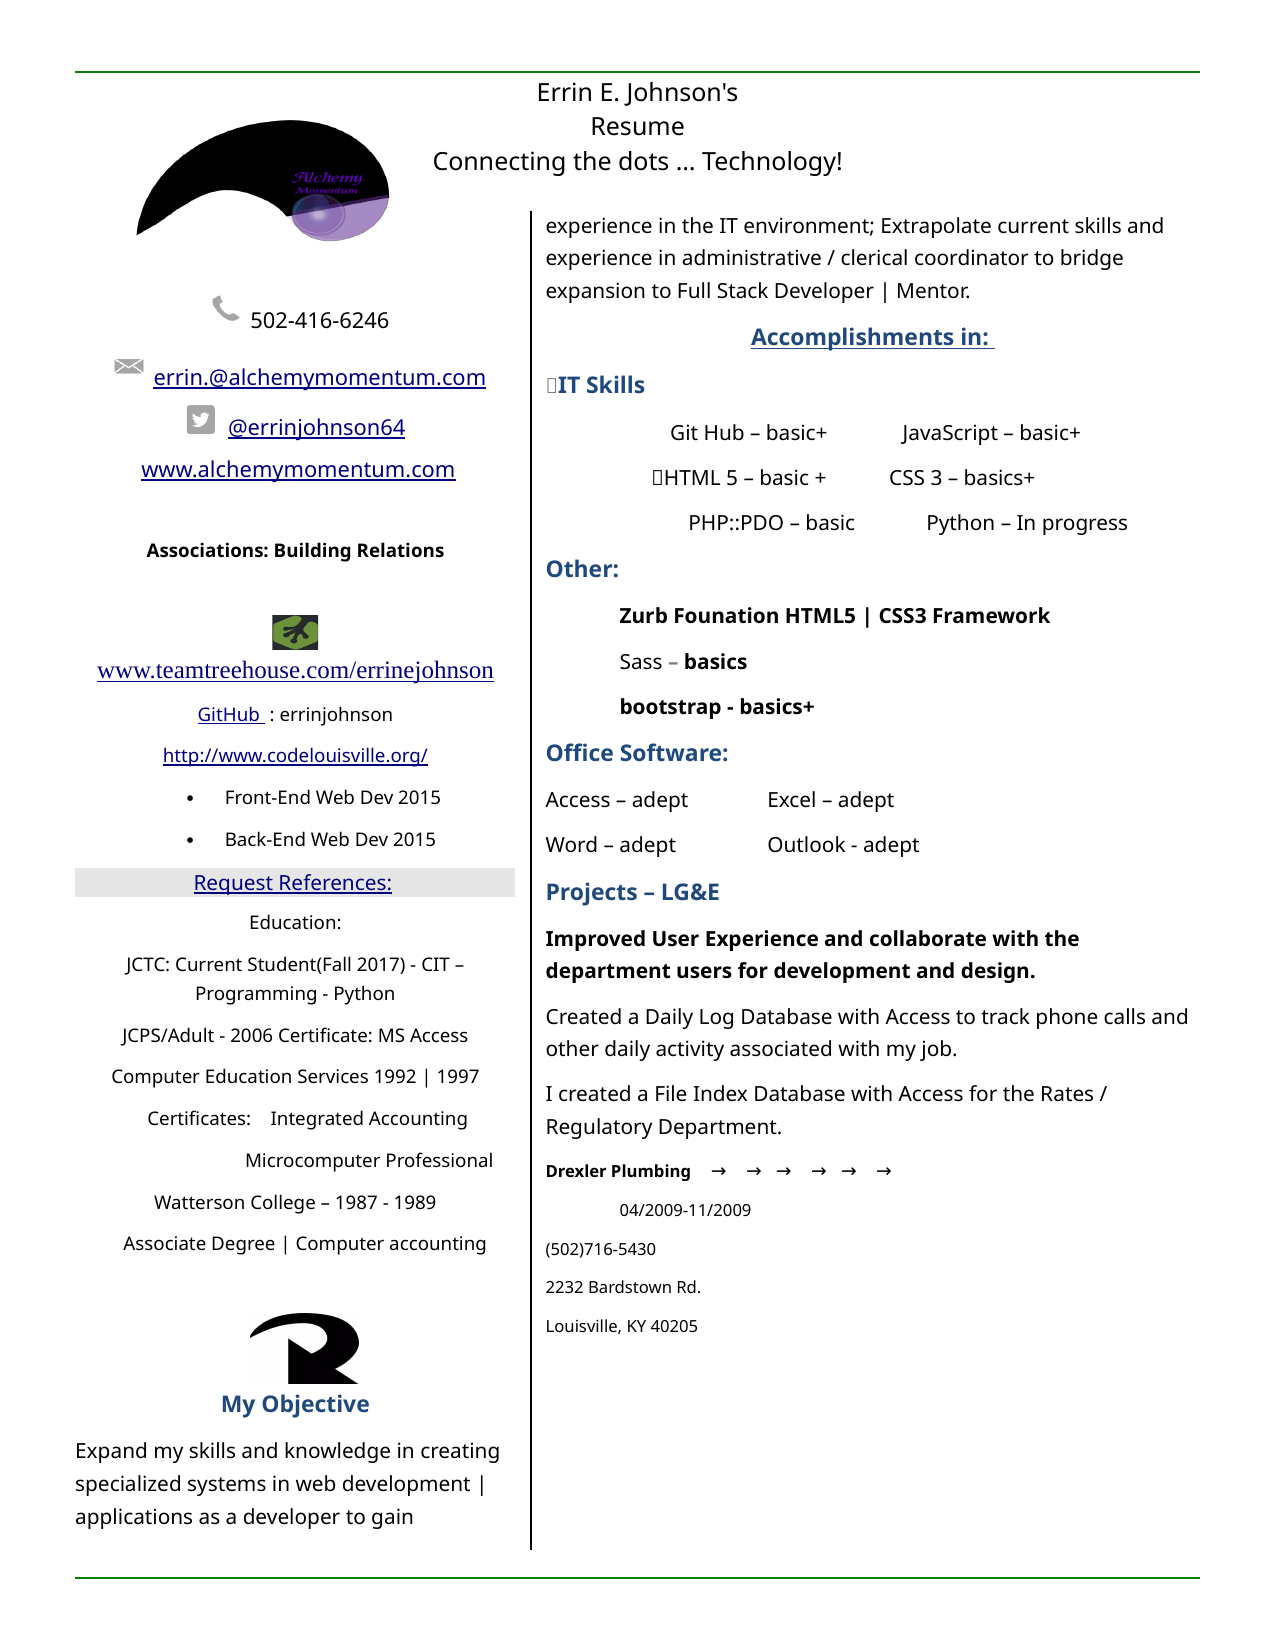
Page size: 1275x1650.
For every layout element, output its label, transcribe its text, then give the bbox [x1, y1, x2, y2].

picture [105, 348, 152, 384]
text www.alchemymomentum.com [75, 454, 515, 484]
picture [125, 79, 393, 290]
text http://www.codelouisville.org/ [75, 743, 515, 768]
text Louisville, KY 40205 [545, 1314, 1200, 1337]
text Improved User Experience and collaborate with the department users for development and design. [545, 924, 1200, 985]
text JCPS/Adult - 2006 Certificate: MS Access [75, 1022, 515, 1047]
text Word – adept Outlook - adept [545, 831, 1200, 859]
text experience in the IT environment; Extrapolate current skills and experience in administrative / clerical coordinator to bridge expansion to Full Stack Developer | Mentor. [545, 211, 1200, 304]
text Access – adept Excel – adept [545, 785, 1200, 814]
text 2232 Bardstown Rd. [545, 1276, 1200, 1299]
text Watterson College – 1987 - 1989 [75, 1189, 515, 1214]
text www.teamtreehouse.com/errinejohnson [75, 614, 515, 684]
text Drexler Plumbing → → → → → → [545, 1157, 1200, 1183]
list Back-End Web Dev 2015 [112, 826, 515, 852]
text Education: [75, 909, 515, 934]
text 502-416-6246 [75, 211, 515, 334]
text I created a File Index Database with Access for the Rates / Regulatory Department. [545, 1079, 1200, 1141]
text GitHub : errinjohnson [75, 701, 515, 727]
text JCTC: Current Student(Fall 2017) - CIT – Programming - Python [75, 951, 515, 1006]
text Sass – basics [619, 647, 1200, 675]
text My Objective [75, 1324, 515, 1419]
text Microcomputer Professional [75, 1147, 515, 1173]
picture [249, 1313, 359, 1384]
text Zurb Founation HTML5 | CSS3 Framework [619, 602, 1200, 630]
text Created a Daily Log Database with Access to track phone calls and other daily activity associated with my job. [545, 1002, 1200, 1063]
text Other: [545, 553, 1200, 584]
picture [186, 405, 215, 434]
text Certificates: Integrated Accounting [75, 1105, 515, 1131]
text Projects – LG&E [545, 876, 1200, 907]
picture [202, 291, 249, 327]
list Front-End Web Dev 2015 [112, 784, 515, 810]
text bootstrap - basics+ [619, 692, 1200, 720]
text Accomplishments in: [545, 321, 1200, 352]
text Request References: [75, 868, 515, 897]
picture [272, 615, 319, 650]
text IT Skills [545, 369, 1200, 401]
text @errinjohnson64 [75, 404, 515, 442]
text Associations: Building Relations [75, 538, 515, 563]
text HTML 5 – basic + CSS 3 – basics+ [545, 463, 1200, 491]
text (502)716-5430 [545, 1237, 1200, 1260]
text Computer Education Services 1992 | 1997 [75, 1064, 515, 1089]
text Associate Degree | Computer accounting [75, 1231, 515, 1256]
text 04/2009-11/2009 [545, 1199, 1200, 1222]
text Expand my skills and knowledge in creating specialized systems in web development | applications as a developer to gain [75, 1437, 515, 1530]
text Office Software: [545, 737, 1200, 768]
text PHP::PDO – basic Python – In progress [545, 508, 1200, 537]
text Git Hub – basic+ JavaScript – basic+ [545, 418, 1200, 446]
text errin.@alchemymomentum.com [75, 347, 515, 392]
